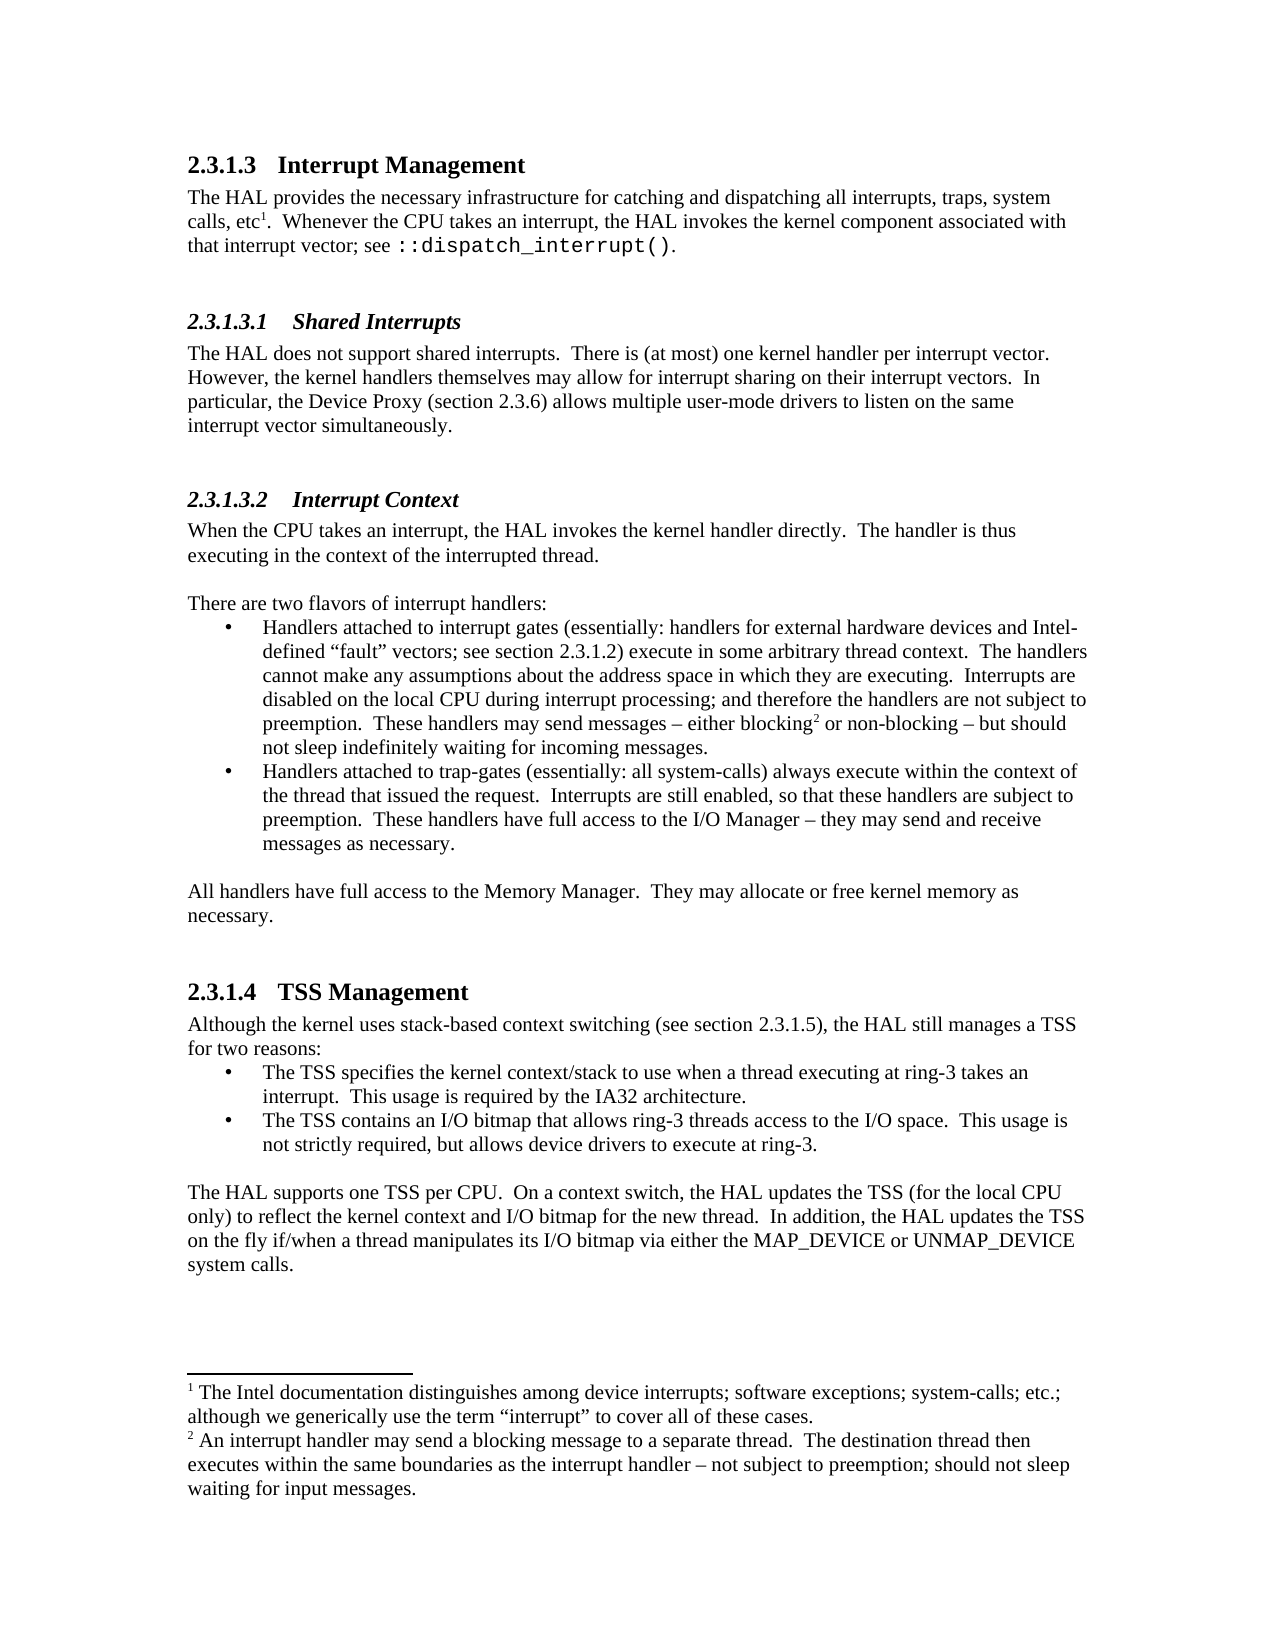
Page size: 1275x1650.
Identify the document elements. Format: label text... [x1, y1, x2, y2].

text When the CPU takes an interrupt, the HAL invokes the kernel handler directly. The handler is thus executing in the context of the interrupted thread. [187, 518, 1087, 567]
list The TSS contains an I/O bitmap that allows ring-3 threads access to the I/O space. This usage is not strictly required, but allows device drivers to execute at ring-3. [225, 1108, 1087, 1156]
text The HAL provides the necessary infrastructure for catching and dispatching all interrupts, traps, system calls, etc. Whenever the CPU takes an interrupt, the HAL invokes the kernel component associated with that interrupt vector; see ::dispatch_interrupt(). [187, 185, 1087, 259]
list Handlers attached to interrupt gates (essentially: handlers for external hardware devices and Intel-defined “fault” vectors; see section 2.3.1.2) execute in some arbitrary thread context. The handlers cannot make any assumptions about the address space in which they are executing. Interrupts are disabled on the local CPU during interrupt processing; and therefore the handlers are not subject to preemption. These handlers may send messages – either blocking or non-blocking – but should not sleep indefinitely waiting for incoming messages. [225, 615, 1087, 759]
text Although the kernel uses stack-based context switching (see section 2.3.1.5), the HAL still manages a TSS for two reasons: [187, 1012, 1087, 1060]
text There are two flavors of interrupt handlers: [187, 591, 1087, 615]
text The HAL does not support shared interrupts. There is (at most) one kernel handler per interrupt vector. However, the kernel handlers themselves may allow for interrupt sharing on their interrupt vectors. In particular, the Device Proxy (section 2.3.6) allows multiple user-mode drivers to listen on the same interrupt vector simultaneously. [187, 341, 1087, 437]
subtitle Shared Interrupts [187, 308, 1087, 334]
text The Intel documentation distinguishes among device interrupts; software exceptions; system-calls; etc.; although we generically use the term “interrupt” to cover all of these cases. [187, 1380, 1087, 1428]
subtitle Interrupt Context [187, 486, 1087, 512]
list An interrupt handler may send a blocking message to a separate thread. The destination thread then executes within the same boundaries as the interrupt handler – not subject to preemption; should not sleep waiting for input messages. [187, 1428, 1087, 1500]
list The TSS specifies the kernel context/stack to use when a thread executing at ring-3 takes an interrupt. This usage is required by the IA32 architecture. [225, 1060, 1087, 1108]
subtitle Interrupt Management [187, 150, 1087, 179]
text All handlers have full access to the Memory Manager. They may allocate or free kernel memory as necessary. [187, 879, 1087, 927]
text The HAL supports one TSS per CPU. On a context switch, the HAL updates the TSS (for the local CPU only) to reflect the kernel context and I/O bitmap for the new thread. In addition, the HAL updates the TSS on the fly if/when a thread manipulates its I/O bitmap via either the MAP_DEVICE or UNMAP_DEVICE system calls. [187, 1180, 1087, 1276]
subtitle TSS Management [187, 977, 1087, 1005]
list Handlers attached to trap-gates (essentially: all system-calls) always execute within the context of the thread that issued the request. Interrupts are still enabled, so that these handlers are subject to preemption. These handlers have full access to the I/O Manager – they may send and receive messages as necessary. [225, 759, 1087, 855]
